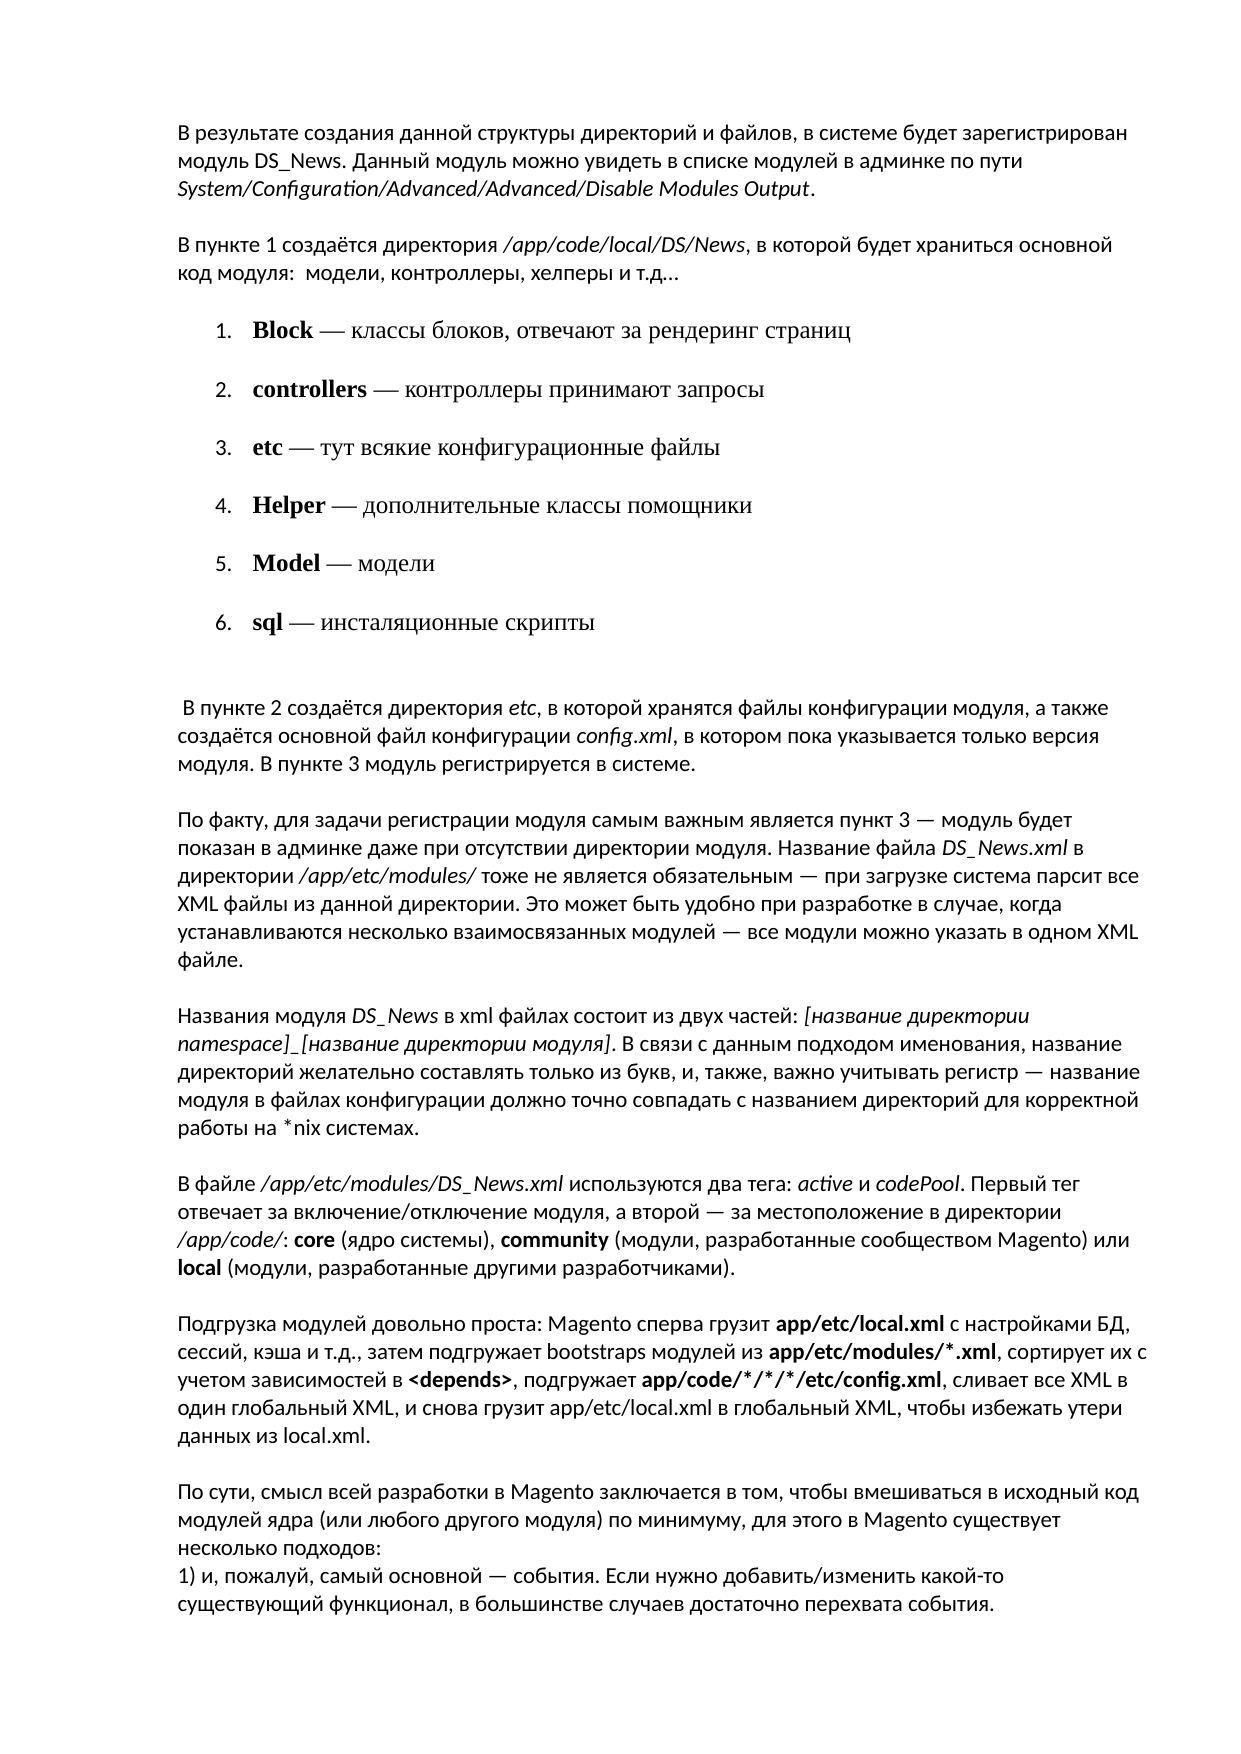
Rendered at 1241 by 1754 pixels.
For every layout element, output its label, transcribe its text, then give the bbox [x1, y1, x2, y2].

list etc — тут всякие конфигурационные файлы [215, 432, 1152, 461]
list controllers — контроллеры принимают запросы [215, 374, 1152, 403]
text В пункте 1 создаётся директория /app/code/local/DS/News, в которой будет храниться основной код модуля: модели, контроллеры, хелперы и т.д… [177, 202, 1152, 286]
list Model — модели [215, 548, 1152, 577]
list Block — классы блоков, отвечают за рендеринг страниц [215, 315, 1152, 344]
list sql — инсталяционные скрипты [215, 607, 1152, 636]
text В результате создания данной структуры директорий и файлов, в системе будет зарегистрирован модуль DS_News. Данный модуль можно увидеть в списке модулей в админке по пути System/Configuration/Advanced/Advanced/Disable Modules Output. [177, 118, 1152, 202]
text В пункте 2 создаётся директория etc, в которой хранятся файлы конфигурации модуля, а также создаётся основной файл конфигурации config.xml, в котором пока указывается только версия модуля. В пункте 3 модуль регистрируется в системе. По факту, для задачи регистрации модуля самым важным является пункт 3 — модуль будет показан в админке даже при отсутствии директории модуля. Название файла DS_News.xml в директории /app/etc/modules/ тоже не является обязательным — при загрузке система парсит все XML файлы из данной директории. Это может быть удобно при разработке в случае, когда устанавливаются несколько взаимосвязанных модулей — все модули можно указать в одном XML файле. Названия модуля DS_News в xml файлах состоит из двух частей: [название директории namespace]_[название директории модуля]. В связи с данным подходом именования, название директорий желательно составлять только из букв, и, также, важно учитывать регистр — название модуля в файлах конфигурации должно точно совпадать с названием директорий для корректной работы на *nix системах. В файле /app/etc/modules/DS_News.xml используются два тега: active и codePool. Первый тег отвечает за включение/отключение модуля, а второй — за местоположение в директории /app/code/: core (ядро системы), community (модули, разработанные сообществом Magento) или local (модули, разработанные другими разработчиками). [177, 693, 1152, 1281]
list Helper — дополнительные классы помощники [215, 490, 1152, 519]
text Подгрузка модулей довольно проста: Magento сперва грузит app/etc/local.xml с настройками БД, сессий, кэша и т.д., затем подгружает bootstraps модулей из app/etc/modules/*.xml, сортирует их с учетом зависимостей в <depends>, подгружает app/code/*/*/*/etc/config.xml, сливает все XML в один глобальный XML, и снова грузит app/etc/local.xml в глобальный XML, чтобы избежать утери данных из local.xml. По сути, смысл всей разработки в Magento заключается в том, чтобы вмешиваться в исходный код модулей ядра (или любого другого модуля) по минимуму, для этого в Magento существует несколько подходов: 1) и, пожалуй, самый основной — события. Если нужно добавить/изменить какой-то существующий функционал, в большинстве случаев достаточно перехвата события. [177, 1309, 1152, 1617]
